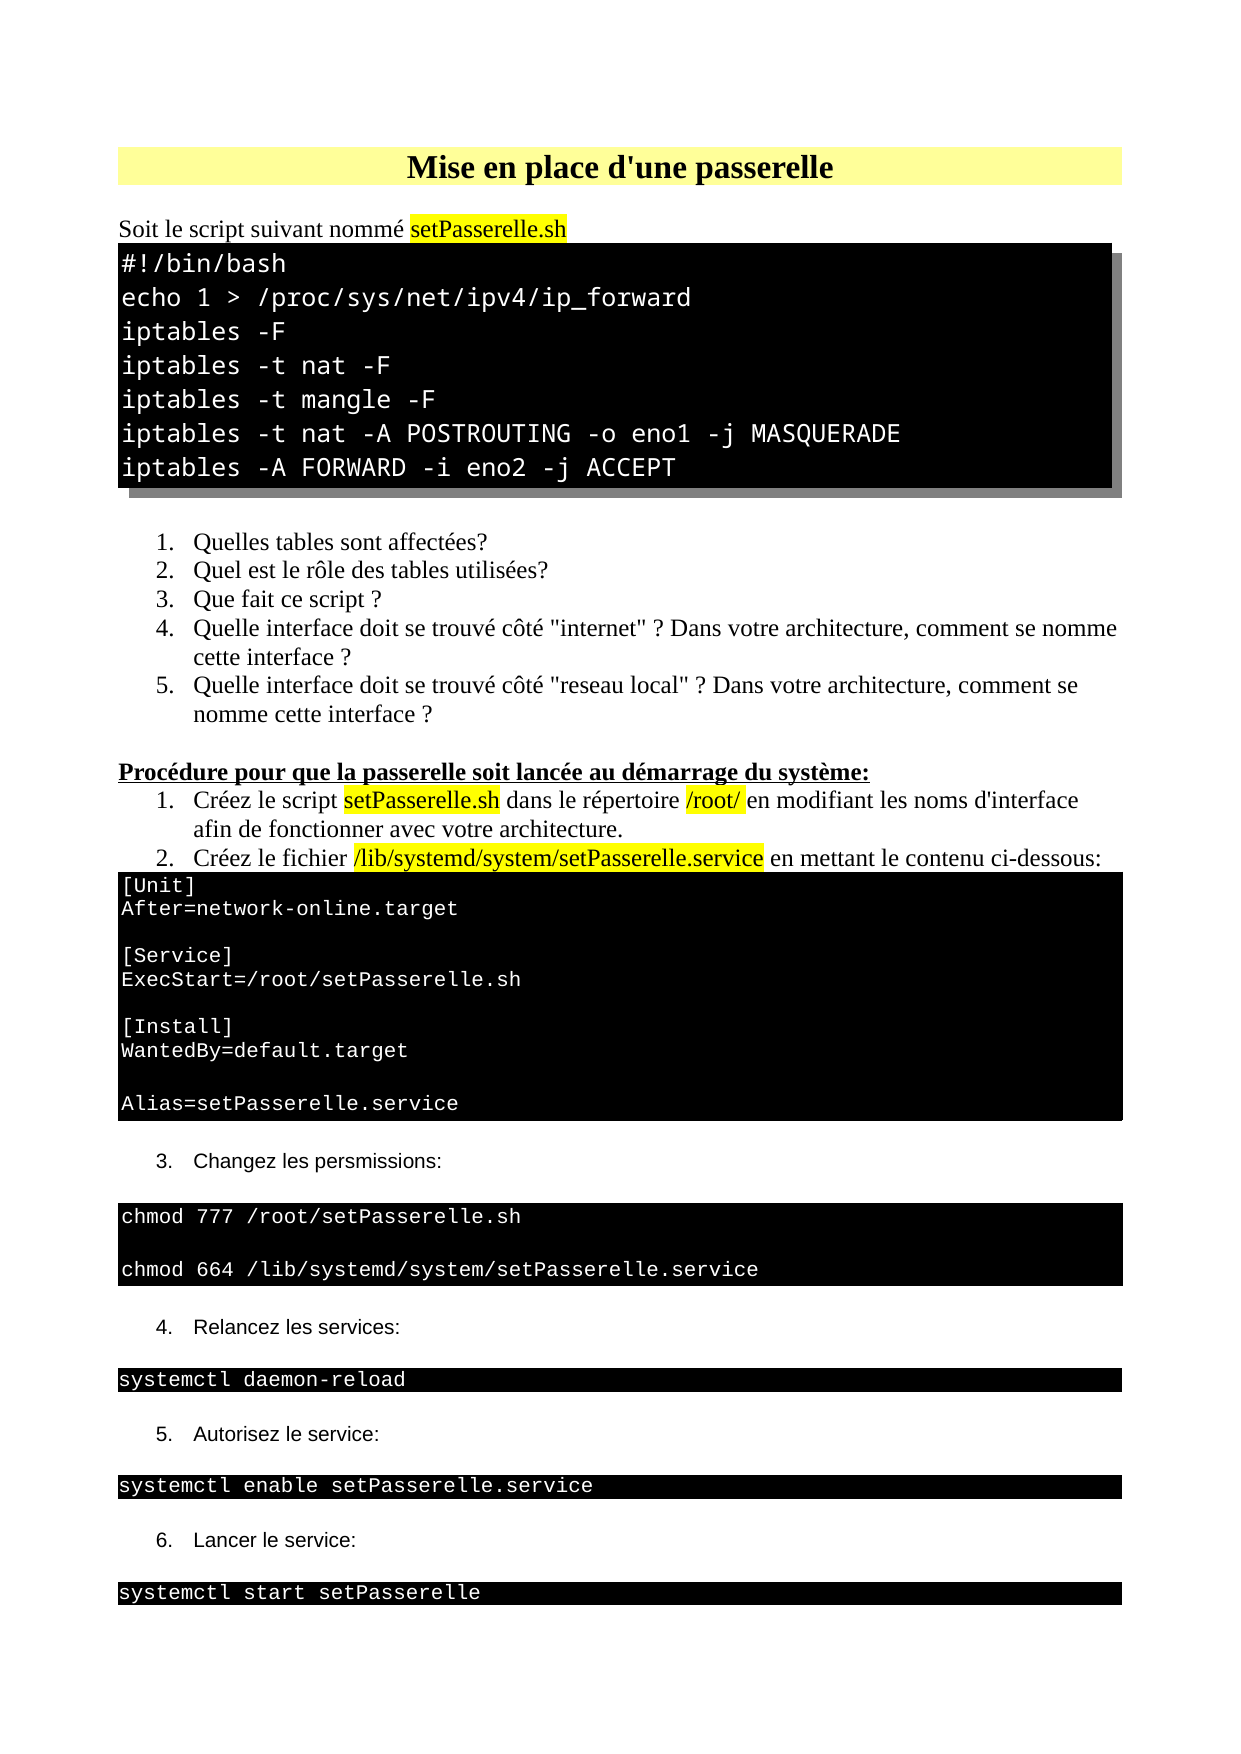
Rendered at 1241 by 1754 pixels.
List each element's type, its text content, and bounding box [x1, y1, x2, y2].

text [Service] [119, 942, 1122, 966]
text WantedBy=default.target [119, 1037, 1122, 1064]
text iptables -t mangle -F [119, 379, 1111, 413]
text iptables -A FORWARD -i eno2 -j ACCEPT [119, 447, 1111, 487]
text #!/bin/bash [119, 244, 1111, 277]
text [Unit] [119, 873, 1122, 895]
text iptables -t nat -F [119, 345, 1111, 379]
text Mise en place d'une passerelle [118, 147, 1122, 185]
text ExecStart=/root/setPasserelle.sh [119, 966, 1122, 990]
text systemctl daemon-reload [118, 1368, 1122, 1392]
text iptables -F [119, 311, 1111, 345]
text Soit le script suivant nommé setPasserelle.sh [118, 214, 1122, 243]
list Que fait ce script ? [156, 584, 1122, 613]
text systemctl start setPasserelle [118, 1582, 1122, 1605]
list Créez le fichier /lib/systemd/system/setPasserelle.service en mettant le contenu ci-dessous: [156, 843, 1122, 872]
text systemctl enable setPasserelle.service [118, 1475, 1122, 1499]
list Autorisez le service: [156, 1422, 1122, 1446]
text echo 1 > /proc/sys/net/ipv4/ip_forward [119, 277, 1111, 311]
text chmod 664 /lib/systemd/system/setPasserelle.service [119, 1256, 1122, 1285]
list Relancez les services: [156, 1315, 1122, 1339]
list Changez les persmissions: [156, 1149, 1122, 1173]
text chmod 777 /root/setPasserelle.sh [119, 1204, 1122, 1229]
text [Install] [119, 1013, 1122, 1037]
text iptables -t nat -A POSTROUTING -o eno1 -j MASQUERADE [119, 413, 1111, 447]
list Lancer le service: [156, 1528, 1122, 1552]
list Quelle interface doit se trouvé côté "reseau local" ? Dans votre architecture, comment se nomme cette interface ? [156, 670, 1122, 728]
list Quel est le rôle des tables utilisées? [156, 555, 1122, 584]
list Quelles tables sont affectées? [156, 527, 1122, 555]
text After=network-online.target [119, 895, 1122, 919]
list Quelle interface doit se trouvé côté "internet" ? Dans votre architecture, comment se nomme cette interface ? [156, 613, 1122, 670]
text Alias=setPasserelle.service [119, 1090, 1122, 1120]
text Procédure pour que la passerelle soit lancée au démarrage du système: [118, 757, 1122, 785]
list Créez le script setPasserelle.sh dans le répertoire /root/ en modifiant les noms d'interface afin de fonctionner avec votre architecture. [156, 785, 1122, 843]
